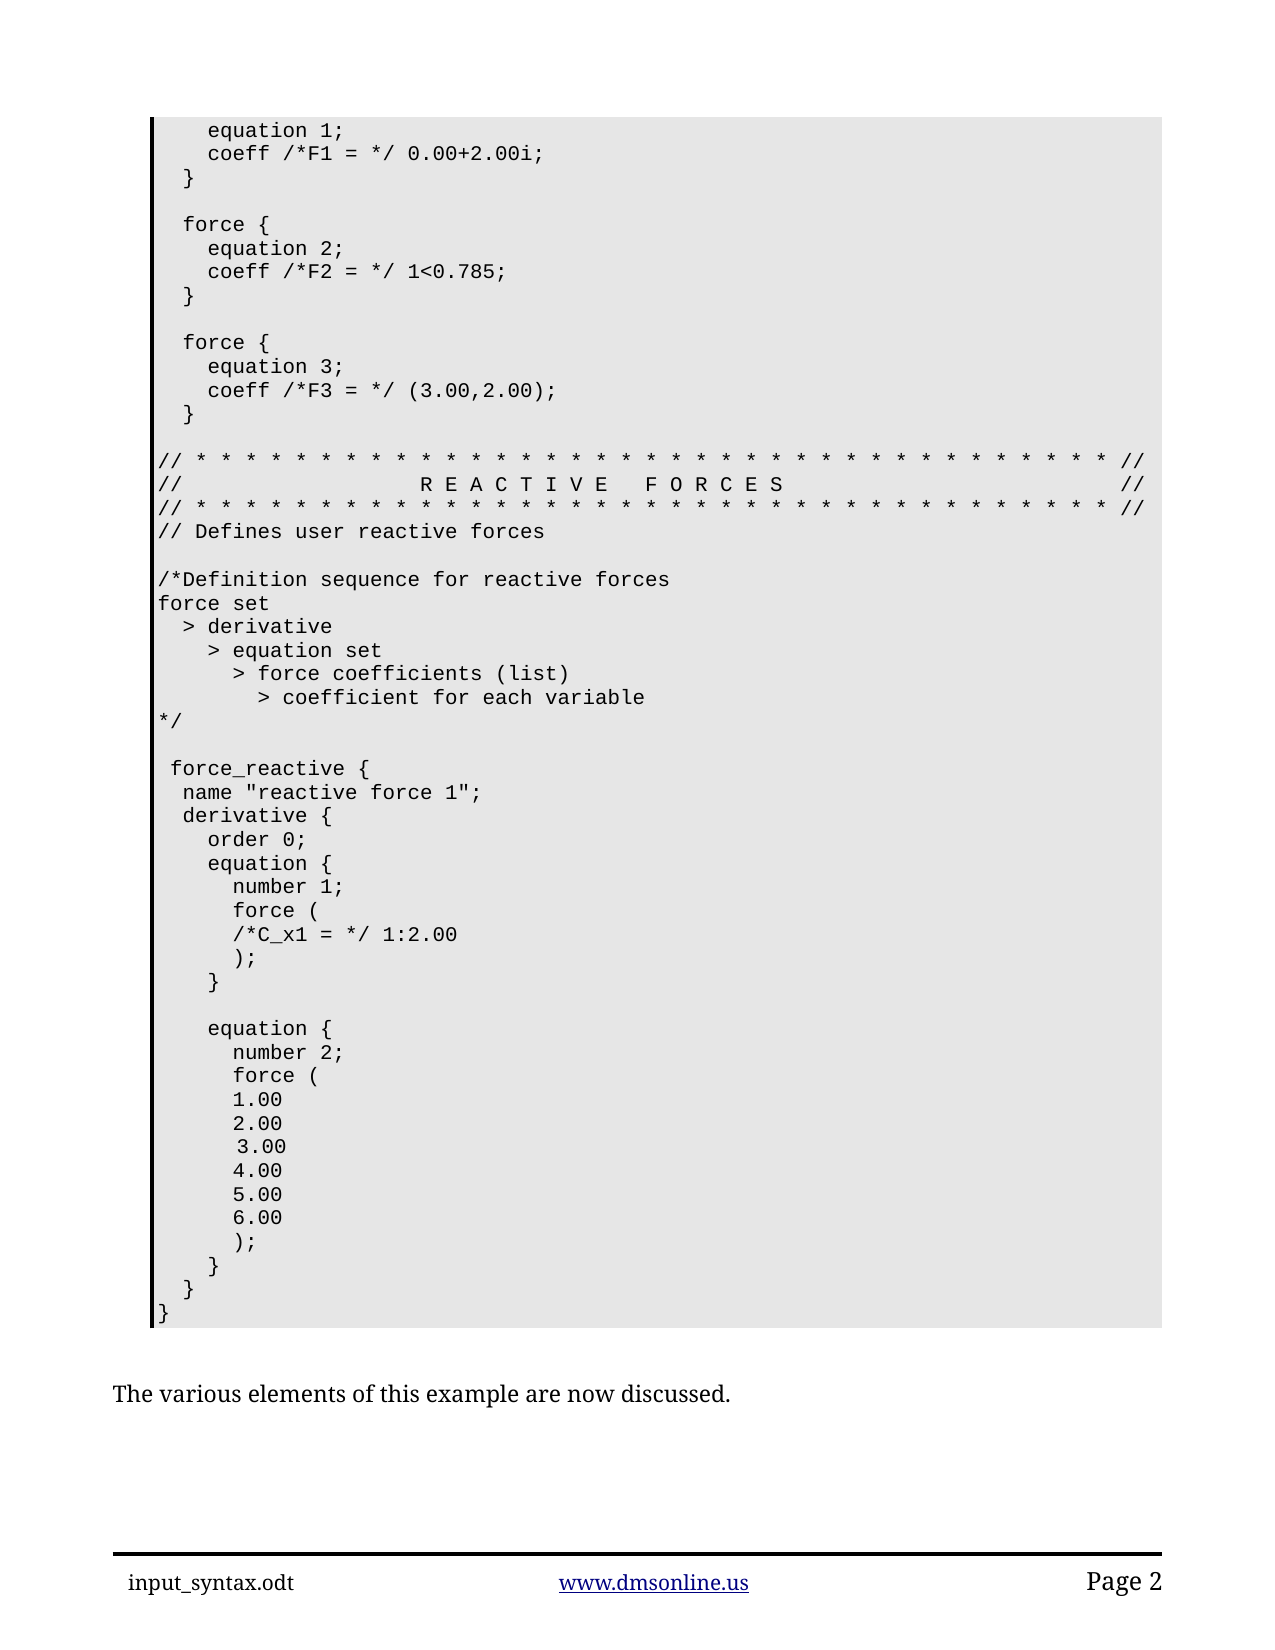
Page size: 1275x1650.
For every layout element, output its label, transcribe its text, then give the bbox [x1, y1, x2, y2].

text /*Definition sequence for reactive forces [154, 569, 1162, 592]
text > coefficient for each variable [154, 687, 1162, 711]
text number 2; [154, 1042, 1162, 1065]
text equation { [154, 853, 1162, 876]
text equation 1; [154, 117, 1162, 143]
text } [154, 1302, 1162, 1328]
text coeff /*F1 = */ 0.00+2.00i; [154, 143, 1162, 167]
text force ( [154, 1065, 1162, 1089]
text coeff /*F3 = */ (3.00,2.00); [154, 380, 1162, 403]
text 2.00 [154, 1113, 1162, 1136]
text equation 3; [154, 356, 1162, 380]
text } [154, 285, 1162, 309]
text > force coefficients (list) [154, 663, 1162, 687]
text force { [154, 332, 1162, 356]
text coeff /*F2 = */ 1<0.785; [154, 261, 1162, 285]
text */ [154, 711, 1162, 734]
text force { [154, 214, 1162, 238]
text } [154, 1278, 1162, 1302]
text equation { [154, 1018, 1162, 1042]
text // * * * * * * * * * * * * * * * * * * * * * * * * * * * * * * * * * * * * * // [154, 498, 1162, 522]
text 3.00 [154, 1136, 1162, 1160]
text ); [154, 1231, 1162, 1254]
text order 0; [154, 829, 1162, 853]
text 1.00 [154, 1089, 1162, 1113]
text number 1; [154, 876, 1162, 900]
text // * * * * * * * * * * * * * * * * * * * * * * * * * * * * * * * * * * * * * // [154, 451, 1162, 474]
text force_reactive { [154, 758, 1162, 782]
text ); [154, 947, 1162, 971]
text derivative { [154, 805, 1162, 829]
text } [154, 167, 1162, 191]
text } [154, 971, 1162, 994]
text 6.00 [154, 1207, 1162, 1231]
text /*C_x1 = */ 1:2.00 [154, 923, 1162, 947]
text force set [154, 592, 1162, 616]
text } [154, 1254, 1162, 1278]
text > equation set [154, 640, 1162, 663]
text The various elements of this example are now discussed. [112, 1378, 1162, 1409]
text 5.00 [154, 1184, 1162, 1207]
text } [154, 403, 1162, 427]
text // R E A C T I V E F O R C E S // [154, 474, 1162, 498]
text // Defines user reactive forces [154, 522, 1162, 545]
text force ( [154, 900, 1162, 923]
text > derivative [154, 616, 1162, 640]
text 4.00 [154, 1160, 1162, 1184]
text equation 2; [154, 238, 1162, 261]
text name "reactive force 1"; [154, 782, 1162, 805]
